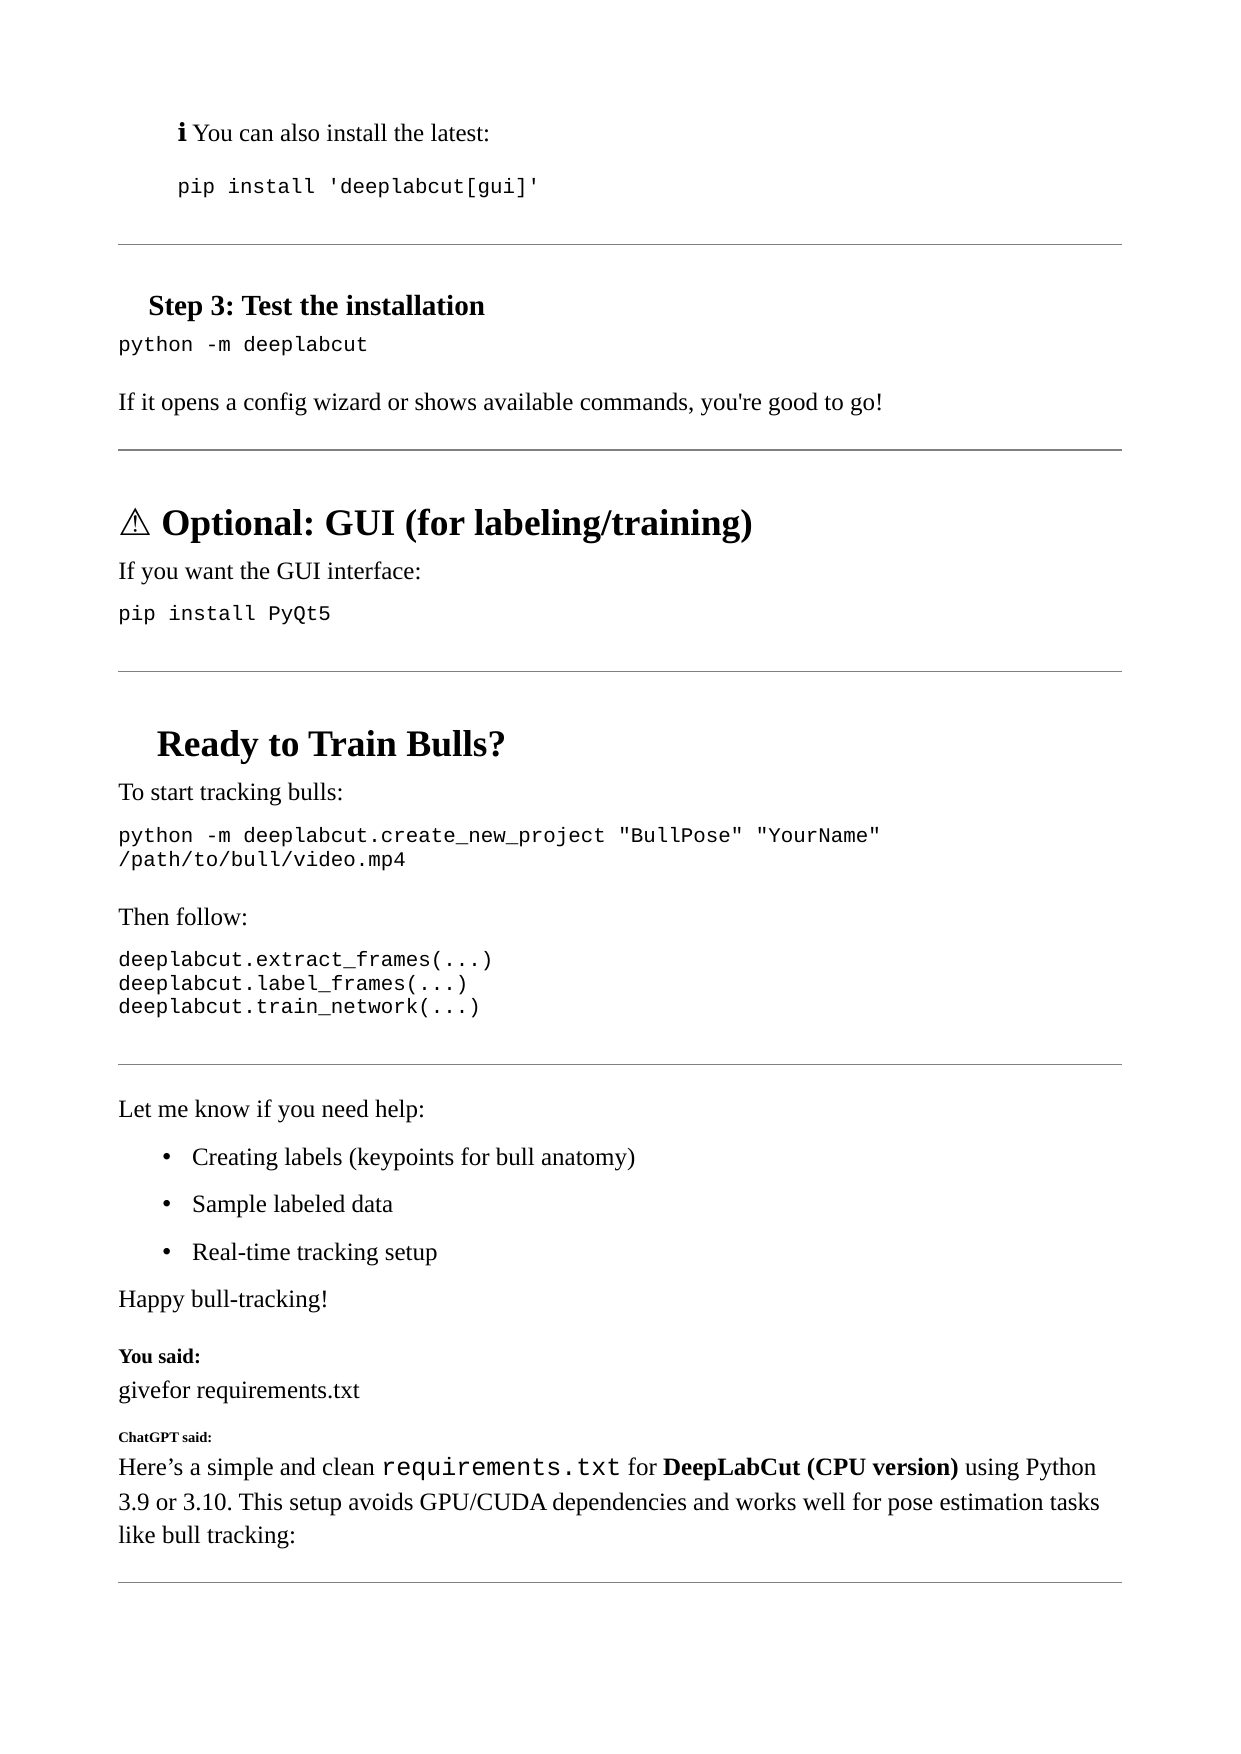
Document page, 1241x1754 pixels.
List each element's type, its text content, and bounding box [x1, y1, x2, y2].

text If it opens a config wizard or shows available commands, you're good to go! [118, 387, 1122, 416]
text To start tracking bulls: [118, 777, 1122, 806]
text Happy bull-tracking! 🐂💪 [118, 1284, 1122, 1313]
text python -m deeplabcut [118, 334, 1122, 358]
text Let me know if you need help: [118, 1094, 1122, 1123]
text If you want the GUI interface: [118, 556, 1122, 584]
text pip install PyQt5 [118, 603, 1122, 627]
text Then follow: [118, 902, 1122, 930]
text Here’s a simple and clean requirements.txt for DeepLabCut (CPU version) using Python 3.9 or 3.10. This setup avoids GPU/CUDA dependencies and works well for pose estimation tasks like bull tracking: [118, 1452, 1122, 1548]
text deeplabcut.label_frames(...) [118, 973, 1122, 997]
text pip install 'deeplabcut[gui]' [177, 176, 1063, 200]
text deeplabcut.extract_frames(...) [118, 949, 1122, 973]
list Creating labels (keypoints for bull anatomy) [162, 1142, 1122, 1170]
list Sample labeled data [162, 1189, 1122, 1218]
subtitle 🐂 Ready to Train Bulls? [118, 722, 1122, 765]
text python -m deeplabcut.create_new_project "BullPose" "YourName" /path/to/bull/video.mp4 [118, 825, 1122, 872]
subtitle ChatGPT said: [118, 1429, 1122, 1445]
list Real-time tracking setup [162, 1237, 1122, 1266]
subtitle ⚠️ Optional: GUI (for labeling/training) [118, 500, 1122, 543]
subtitle 🧪 Step 3: Test the installation [118, 288, 1122, 322]
text deeplabcut.train_network(...) [118, 997, 1122, 1020]
text ℹ️ You can also install the latest: [177, 118, 1063, 147]
subtitle You said: [118, 1344, 1122, 1368]
text givefor requirements.txt [118, 1375, 1122, 1403]
